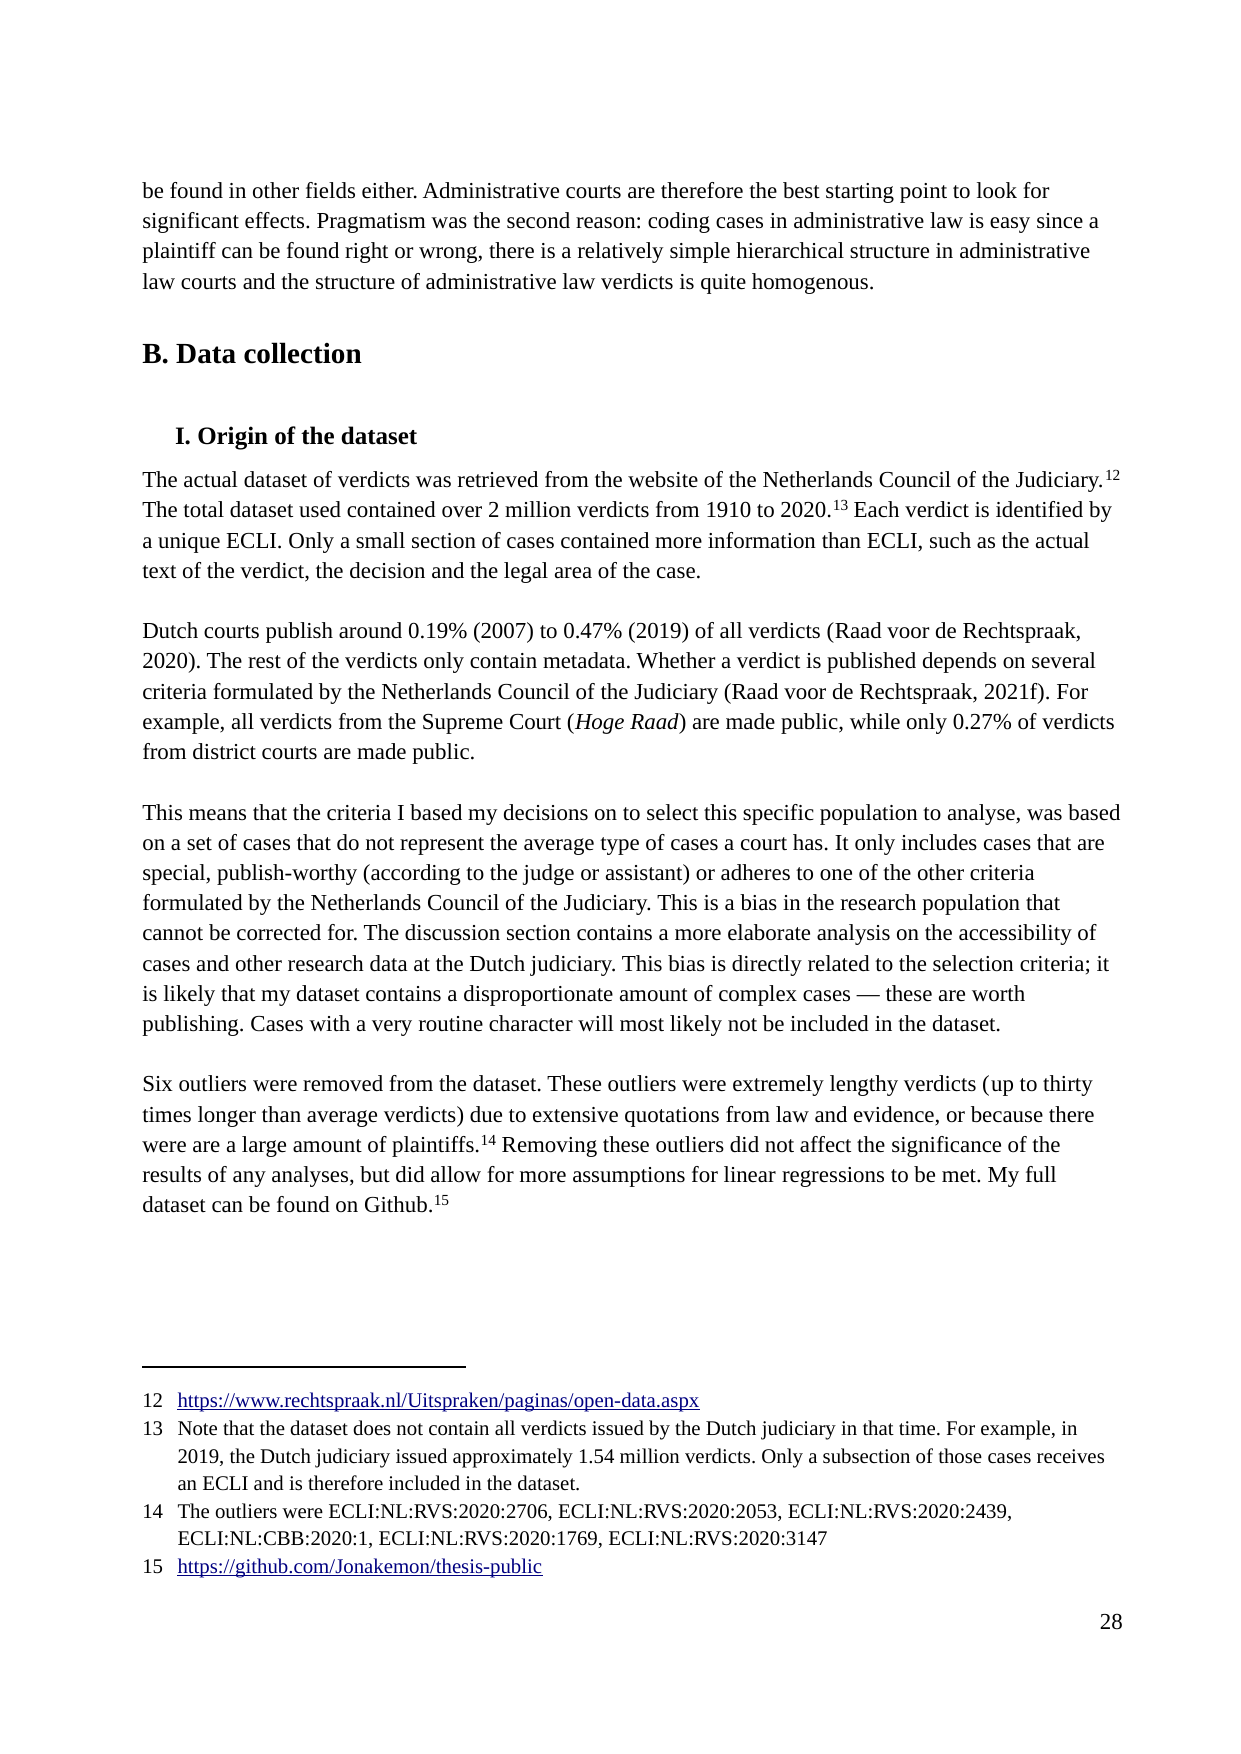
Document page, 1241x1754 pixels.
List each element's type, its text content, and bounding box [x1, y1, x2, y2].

text The actual dataset of verdicts was retrieved from the website of the Netherlands Council of the Judiciary. The total dataset used contained over 2 million verdicts from 1910 to 2020. Each verdict is identified by a unique ECLI. Only a small section of cases contained more information than ECLI, such as the actual text of the verdict, the decision and the legal area of the case. [142, 466, 1122, 583]
text be found in other fields either. Administrative courts are therefore the best starting point to look for significant effects. Pragmatism was the second reason: coding cases in administrative law is easy since a plaintiff can be found right or wrong, there is a relatively simple hierarchical structure in administrative law courts and the structure of administrative law verdicts is quite homogenous. [142, 177, 1122, 294]
text The outliers were ECLI:NL:RVS:2020:2706, ECLI:NL:RVS:2020:2053, ECLI:NL:RVS:2020:2439, ECLI:NL:CBB:2020:1, ECLI:NL:RVS:2020:1769, ECLI:NL:RVS:2020:3147 [142, 1499, 1122, 1550]
subtitle I. Origin of the dataset [175, 421, 1122, 450]
text https://www.rechtspraak.nl/Uitspraken/paginas/open-data.aspx [142, 1388, 1122, 1412]
text Six outliers were removed from the dataset. These outliers were extremely lengthy verdicts (up to thirty times longer than average verdicts) due to extensive quotations from law and evidence, or because there were are a large amount of plaintiffs. Removing these outliers did not affect the significance of the results of any analyses, but did allow for more assumptions for linear regressions to be met. My full dataset can be found on Github. [142, 1070, 1122, 1218]
text https://github.com/Jonakemon/thesis-public [142, 1554, 1122, 1578]
text This means that the criteria I based my decisions on to select this specific population to analyse, was based on a set of cases that do not represent the average type of cases a court has. It only includes cases that are special, publish-worthy (according to the judge or assistant) or adheres to one of the other criteria formulated by the Netherlands Council of the Judiciary. This is a bias in the research population that cannot be corrected for. The discussion section contains a more elaborate analysis on the accessibility of cases and other research data at the Dutch judiciary. This bias is directly related to the selection criteria; it is likely that my dataset contains a disproportionate amount of complex cases — these are worth publishing. Cases with a very routine character will most likely not be included in the dataset. [142, 798, 1122, 1036]
subtitle B. Data collection [142, 336, 1122, 370]
text Dutch courts publish around 0.19% (2007) to 0.47% (2019) of all verdicts (Raad voor de Rechtspraak, 2020). The rest of the verdicts only contain metadata. Whether a verdict is published depends on several criteria formulated by the Netherlands Council of the Judiciary (Raad voor de Rechtspraak, 2021f). For example, all verdicts from the Supreme Court (Hoge Raad) are made public, while only 0.27% of verdicts from district courts are made public. [142, 617, 1122, 764]
text Note that the dataset does not contain all verdicts issued by the Dutch judiciary in that time. For example, in 2019, the Dutch judiciary issued approximately 1.54 million verdicts. Only a subsection of those cases receives an ECLI and is therefore included in the dataset. [142, 1416, 1122, 1495]
